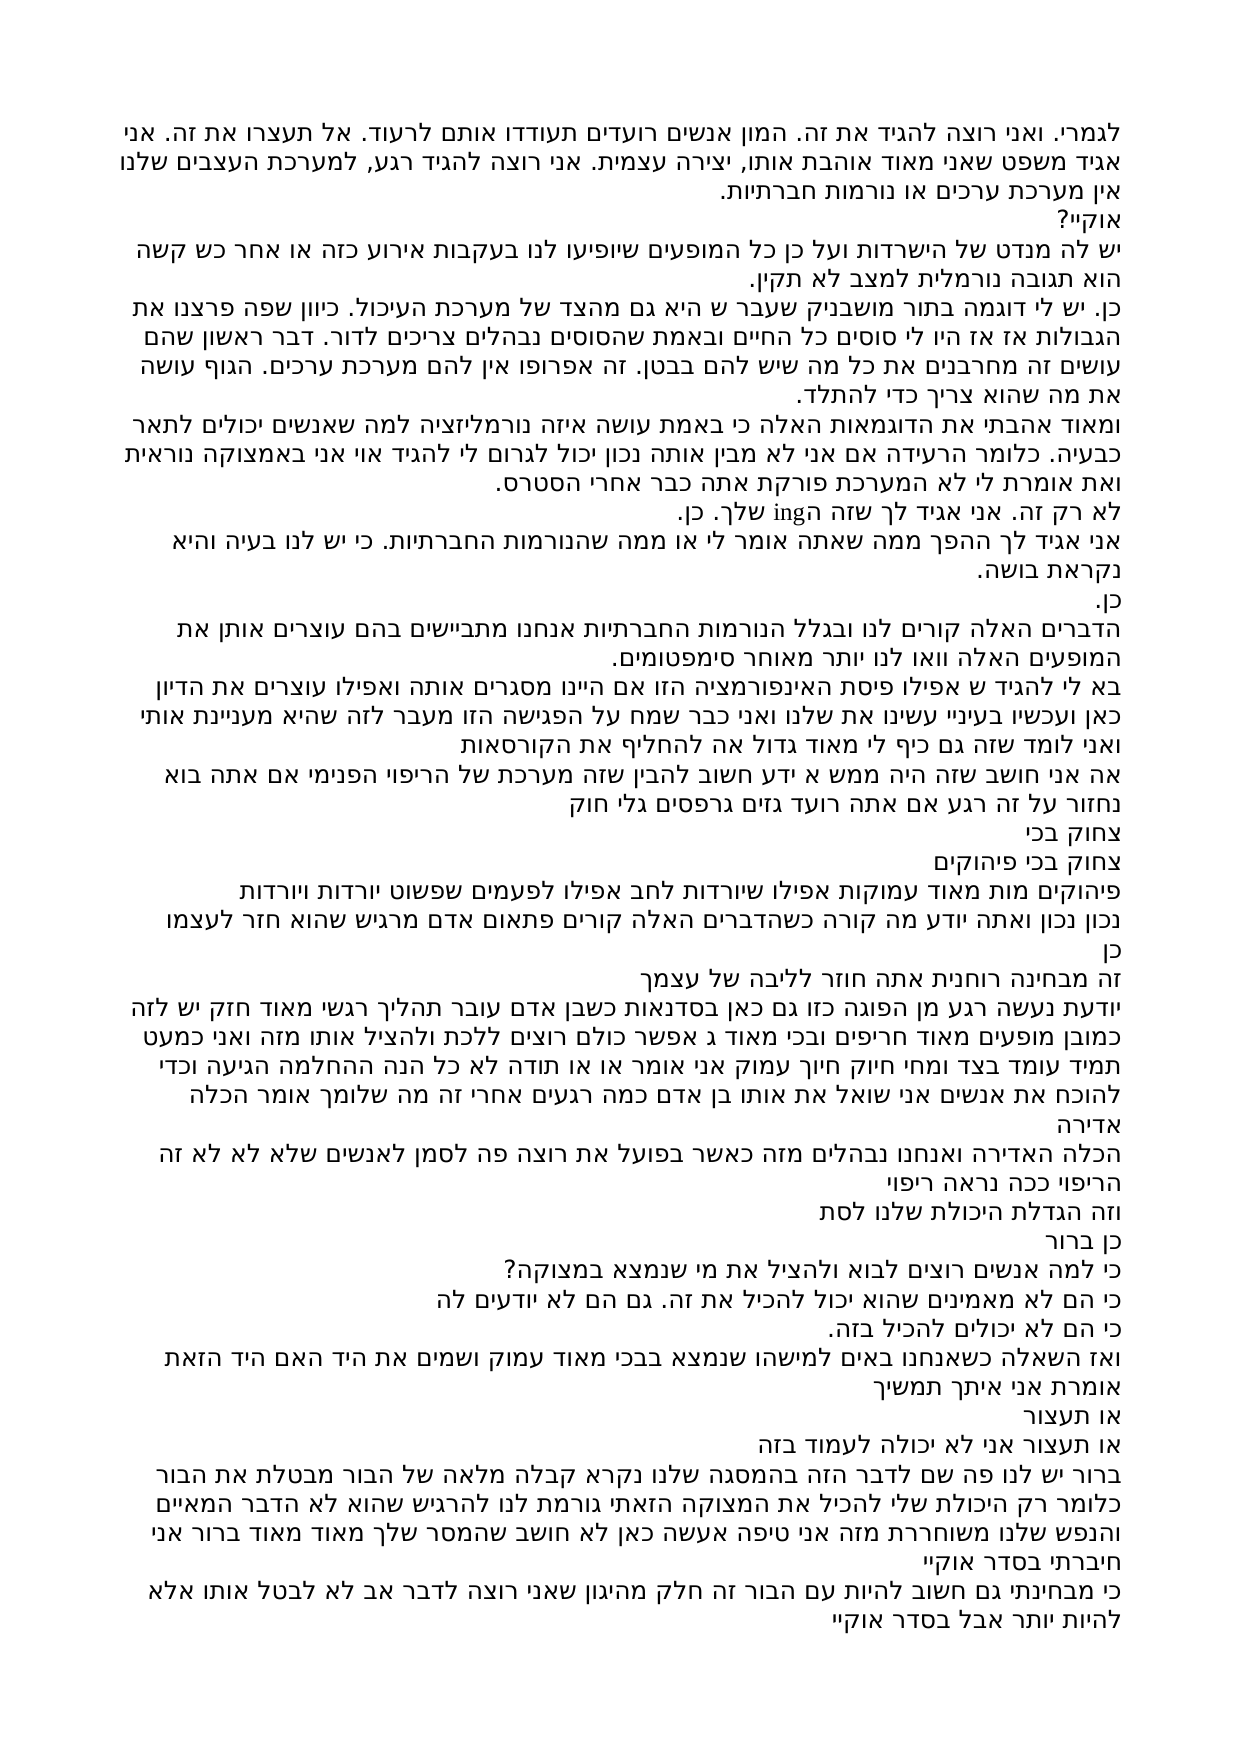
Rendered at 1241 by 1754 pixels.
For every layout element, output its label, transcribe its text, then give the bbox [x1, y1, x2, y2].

text הכלה האדירה ואנחנו נבהלים מזה כאשר בפועל את רוצה פה לסמן לאנשים שלא לא לא זה הריפוי ככה נראה ריפוי [118, 1139, 1122, 1197]
text אוקיי? [118, 206, 1122, 235]
text ואז השאלה כשאנחנו באים למישהו שנמצא בבכי מאוד עמוק ושמים את היד האם היד הזאת אומרת אני איתך תמשיך [118, 1343, 1122, 1402]
text וזה הגדלת היכולת שלנו לסת [118, 1197, 1122, 1227]
text ומאוד אהבתי את הדוגמאות האלה כי באמת עושה איזה נורמליזציה למה שאנשים יכולים לתאר כבעיה. כלומר הרעידה אם אני לא מבין אותה נכון יכול לגרום לי להגיד אוי אני באמצוקה נוראית ואת אומרת לי לא המערכת פורקת אתה כבר אחרי הסטרס. [118, 410, 1122, 497]
text זה מבחינה רוחנית אתה חוזר לליבה של עצמך [118, 964, 1122, 993]
text יודעת נעשה רגע מן הפוגה כזו גם כאן בסדנאות כשבן אדם עובר תהליך רגשי מאוד חזק יש לזה כמובן מופעים מאוד חריפים ובכי מאוד ג אפשר כולם רוצים ללכת ולהציל אותו מזה ואני כמעט תמיד עומד בצד ומחי חיוק חיוך עמוק אני אומר או או תודה לא כל הנה ההחלמה הגיעה וכדי להוכח את אנשים אני שואל את אותו בן אדם כמה רגעים אחרי זה מה שלומך אומר הכלה אדירה [118, 993, 1122, 1139]
text כי הם לא יכולים להכיל בזה. [118, 1314, 1122, 1343]
text צחוק בכי פיהוקים [118, 847, 1122, 877]
text כי מבחינתי גם חשוב להיות עם הבור זה חלק מהיגון שאני רוצה לדבר אב לא לבטל אותו אלא להיות יותר אבל בסדר אוקיי [118, 1577, 1122, 1635]
text בא לי להגיד ש אפילו פיסת האינפורמציה הזו אם היינו מסגרים אותה ואפילו עוצרים את הדיון כאן ועכשיו בעיניי עשינו את שלנו ואני כבר שמח על הפגישה הזו מעבר לזה שהיא מעניינת אותי ואני לומד שזה גם כיף לי מאוד גדול אה להחליף את הקורסאות [118, 672, 1122, 760]
text או תעצור אני לא יכולה לעמוד בזה [118, 1431, 1122, 1460]
text כי הם לא מאמינים שהוא יכול להכיל את זה. גם הם לא יודעים לה [118, 1285, 1122, 1314]
text נכון נכון ואתה יודע מה קורה כשהדברים האלה קורים פתאום אדם מרגיש שהוא חזר לעצמו [118, 906, 1122, 935]
text כן [118, 935, 1122, 964]
text לא רק זה. אני אגיד לך שזה הing שלך. כן. [118, 497, 1122, 527]
text פיהוקים מות מאוד עמוקות אפילו שיורדות לחב אפילו לפעמים שפשוט יורדות ויורדות [118, 877, 1122, 906]
text אני אגיד לך ההפך ממה שאתה אומר לי או ממה שהנורמות החברתיות. כי יש לנו בעיה והיא נקראת בושה. [118, 527, 1122, 585]
text כן ברור [118, 1227, 1122, 1256]
text יש לה מנדט של הישרדות ועל כן כל המופעים שיופיעו לנו בעקבות אירוע כזה או אחר כש קשה הוא תגובה נורמלית למצב לא תקין. [118, 235, 1122, 293]
text כן. יש לי דוגמה בתור מושבניק שעבר ש היא גם מהצד של מערכת העיכול. כיוון שפה פרצנו את הגבולות אז אז היו לי סוסים כל החיים ובאמת שהסוסים נבהלים צריכים לדור. דבר ראשון שהם עושים זה מחרבנים את כל מה שיש להם בבטן. זה אפרופו אין להם מערכת ערכים. הגוף עושה את מה שהוא צריך כדי להתלד. [118, 293, 1122, 410]
text ברור יש לנו פה שם לדבר הזה בהמסגה שלנו נקרא קבלה מלאה של הבור מבטלת את הבור כלומר רק היכולת שלי להכיל את המצוקה הזאתי גורמת לנו להרגיש שהוא לא הדבר המאיים והנפש שלנו משוחררת מזה אני טיפה אעשה כאן לא חושב שהמסר שלך מאוד מאוד ברור אני חיברתי בסדר אוקיי [118, 1460, 1122, 1577]
text צחוק בכי [118, 818, 1122, 847]
text או תעצור [118, 1402, 1122, 1431]
text כן. [118, 585, 1122, 614]
text הדברים האלה קורים לנו ובגלל הנורמות החברתיות אנחנו מתביישים בהם עוצרים אותן את המופעים האלה וואו לנו יותר מאוחר סימפטומים. [118, 614, 1122, 672]
text כי למה אנשים רוצים לבוא ולהציל את מי שנמצא במצוקה? [118, 1256, 1122, 1285]
text לגמרי. ואני רוצה להגיד את זה. המון אנשים רועדים תעודדו אותם לרעוד. אל תעצרו את זה. אני אגיד משפט שאני מאוד אוהבת אותו, יצירה עצמית. אני רוצה להגיד רגע, למערכת העצבים שלנו אין מערכת ערכים או נורמות חברתיות. [118, 118, 1122, 206]
text אה אני חושב שזה היה ממש א ידע חשוב להבין שזה מערכת של הריפוי הפנימי אם אתה בוא נחזור על זה רגע אם אתה רועד גזים גרפסים גלי חוק [118, 760, 1122, 818]
